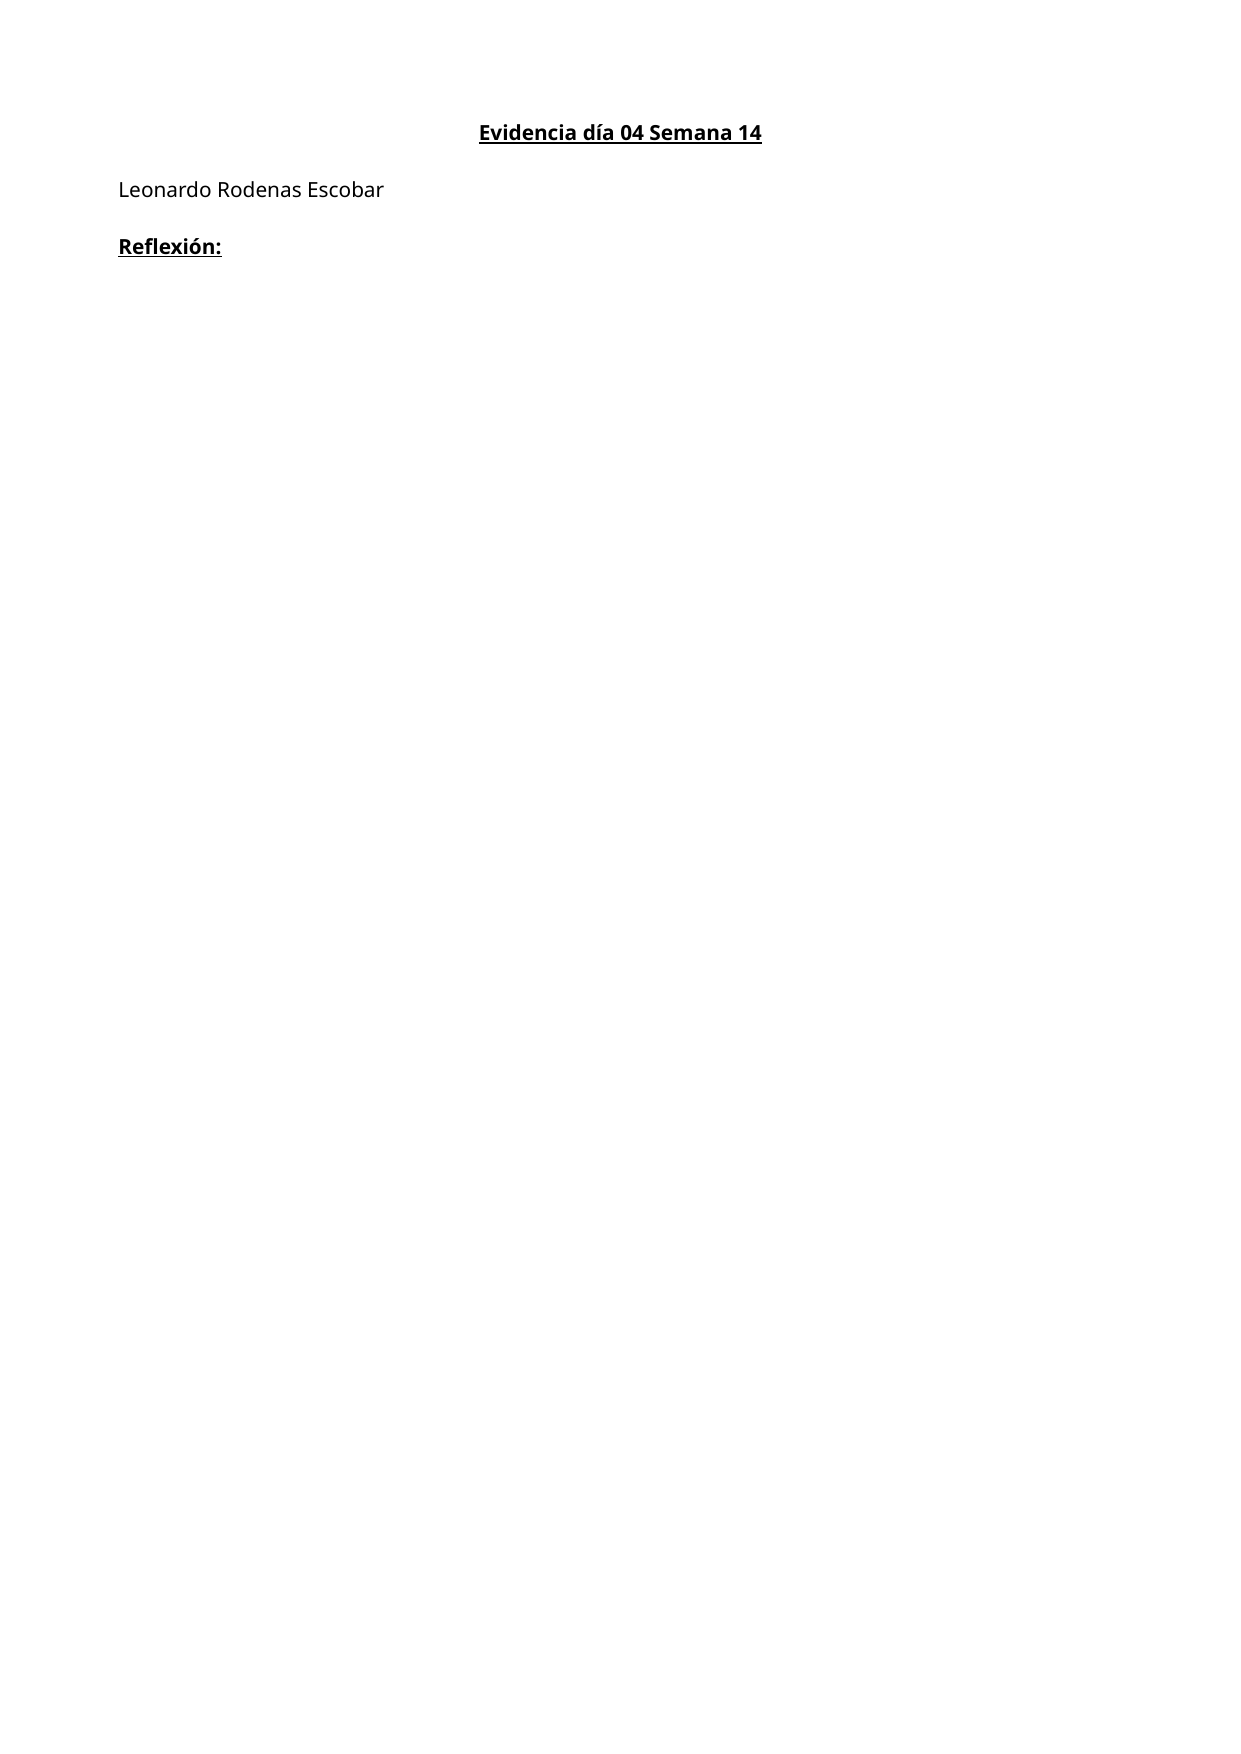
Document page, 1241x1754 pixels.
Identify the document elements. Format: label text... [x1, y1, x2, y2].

text Leonardo Rodenas Escobar [118, 175, 1122, 203]
text Reflexión: [118, 232, 1122, 260]
text Evidencia día 04 Semana 14 [118, 118, 1122, 147]
